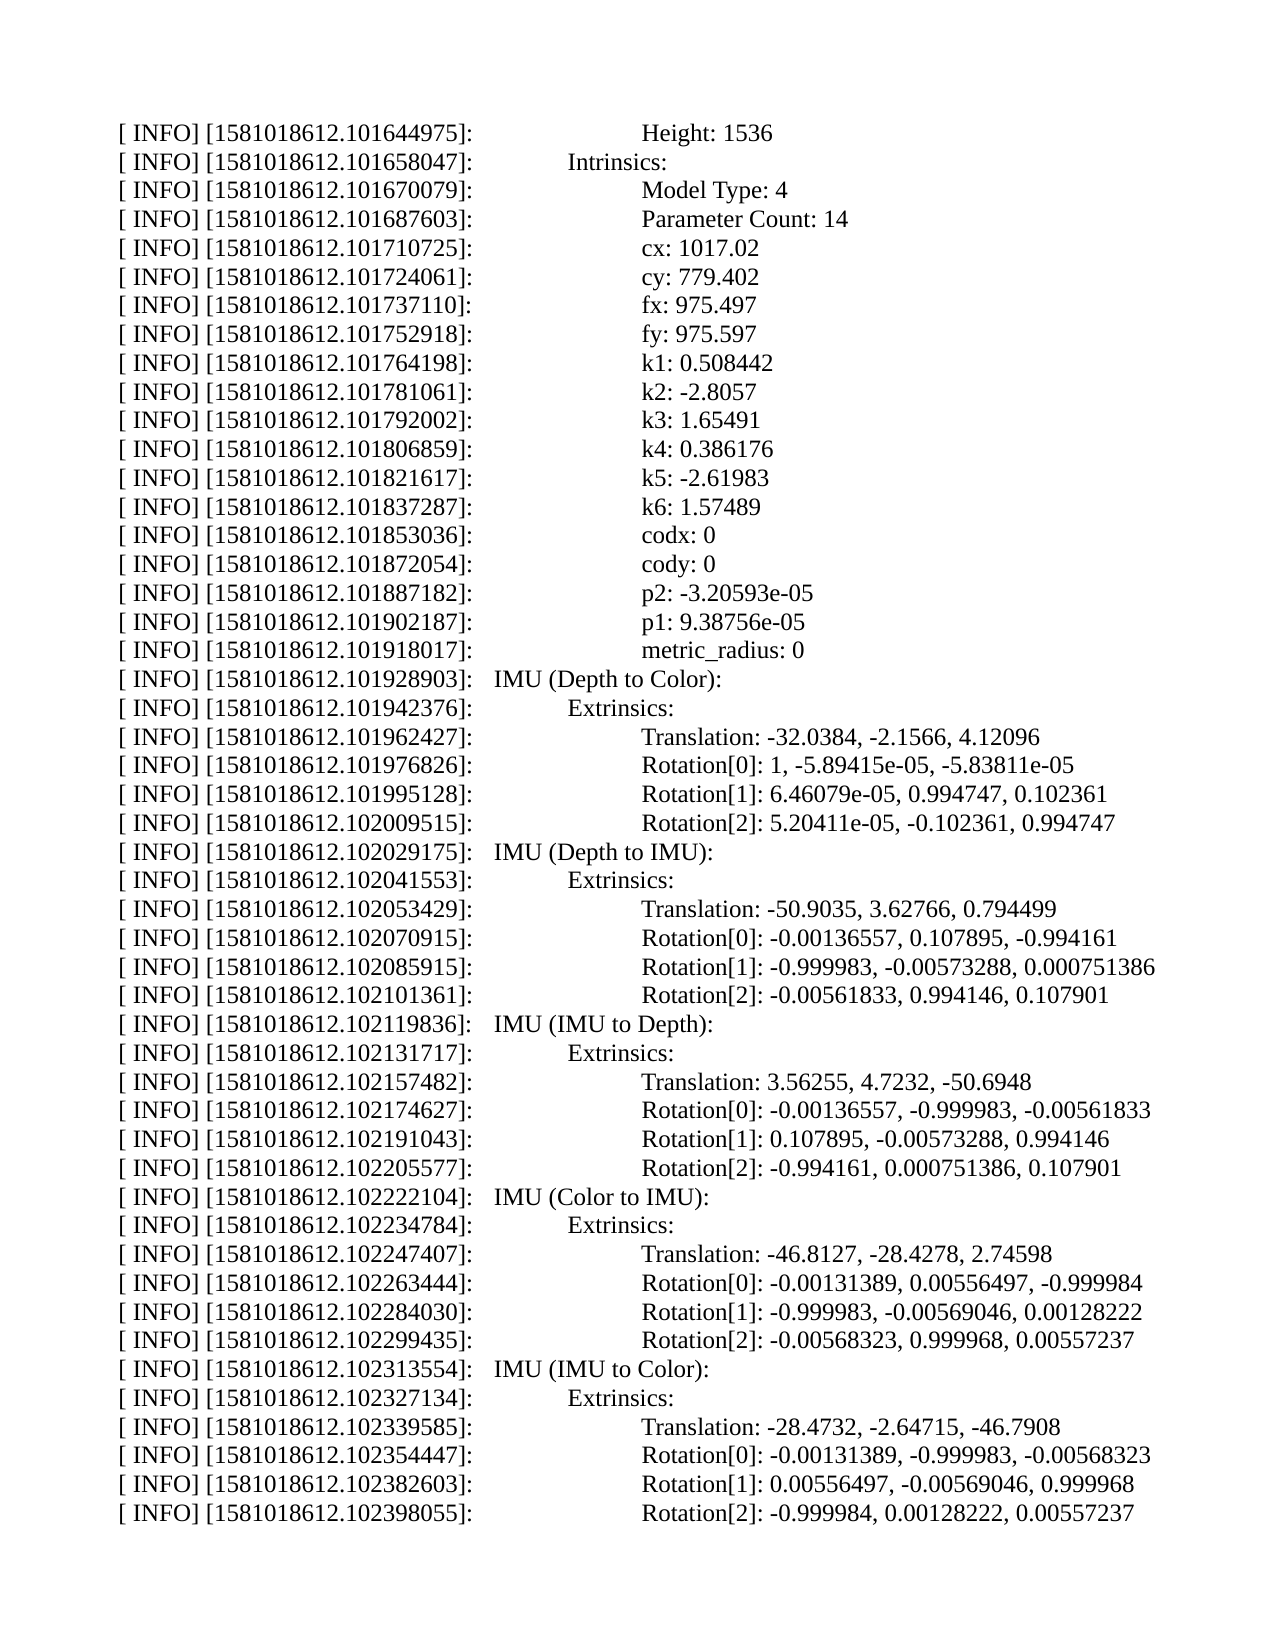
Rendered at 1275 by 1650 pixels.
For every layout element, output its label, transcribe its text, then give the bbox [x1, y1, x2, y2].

text [ INFO] [1581018612.102191043]: Rotation[1]: 0.107895, -0.00573288, 0.994146 [118, 1124, 1157, 1153]
text [ INFO] [1581018612.101837287]: k6: 1.57489 [118, 492, 1157, 521]
text [ INFO] [1581018612.102119836]: IMU (IMU to Depth): [118, 1009, 1157, 1038]
text [ INFO] [1581018612.101710725]: cx: 1017.02 [118, 233, 1157, 262]
text [ INFO] [1581018612.102313554]: IMU (IMU to Color): [118, 1354, 1157, 1383]
text [ INFO] [1581018612.101806859]: k4: 0.386176 [118, 434, 1157, 463]
text [ INFO] [1581018612.101887182]: p2: -3.20593e-05 [118, 578, 1157, 607]
text [ INFO] [1581018612.101752918]: fy: 975.597 [118, 319, 1157, 348]
text [ INFO] [1581018612.101872054]: cody: 0 [118, 549, 1157, 578]
text [ INFO] [1581018612.102354447]: Rotation[0]: -0.00131389, -0.999983, -0.00568323 [118, 1441, 1157, 1469]
text [ INFO] [1581018612.101644975]: Height: 1536 [118, 118, 1157, 147]
text [ INFO] [1581018612.101976826]: Rotation[0]: 1, -5.89415e-05, -5.83811e-05 [118, 751, 1157, 779]
text [ INFO] [1581018612.101781061]: k2: -2.8057 [118, 377, 1157, 406]
text [ INFO] [1581018612.102299435]: Rotation[2]: -0.00568323, 0.999968, 0.00557237 [118, 1326, 1157, 1354]
text [ INFO] [1581018612.102247407]: Translation: -46.8127, -28.4278, 2.74598 [118, 1239, 1157, 1268]
text [ INFO] [1581018612.102041553]: Extrinsics: [118, 866, 1157, 894]
text [ INFO] [1581018612.101853036]: codx: 0 [118, 521, 1157, 549]
text [ INFO] [1581018612.101902187]: p1: 9.38756e-05 [118, 607, 1157, 636]
text [ INFO] [1581018612.102205577]: Rotation[2]: -0.994161, 0.000751386, 0.107901 [118, 1153, 1157, 1182]
text [ INFO] [1581018612.102174627]: Rotation[0]: -0.00136557, -0.999983, -0.00561833 [118, 1096, 1157, 1124]
text [ INFO] [1581018612.102222104]: IMU (Color to IMU): [118, 1182, 1157, 1211]
text [ INFO] [1581018612.102157482]: Translation: 3.56255, 4.7232, -50.6948 [118, 1067, 1157, 1096]
text [ INFO] [1581018612.101737110]: fx: 975.497 [118, 291, 1157, 319]
text [ INFO] [1581018612.102070915]: Rotation[0]: -0.00136557, 0.107895, -0.994161 [118, 923, 1157, 952]
text [ INFO] [1581018612.101821617]: k5: -2.61983 [118, 463, 1157, 492]
text [ INFO] [1581018612.101942376]: Extrinsics: [118, 693, 1157, 722]
text [ INFO] [1581018612.102327134]: Extrinsics: [118, 1383, 1157, 1412]
text [ INFO] [1581018612.102101361]: Rotation[2]: -0.00561833, 0.994146, 0.107901 [118, 981, 1157, 1009]
text [ INFO] [1581018612.102053429]: Translation: -50.9035, 3.62766, 0.794499 [118, 894, 1157, 923]
text [ INFO] [1581018612.102131717]: Extrinsics: [118, 1038, 1157, 1067]
text [ INFO] [1581018612.102382603]: Rotation[1]: 0.00556497, -0.00569046, 0.999968 [118, 1469, 1157, 1498]
text [ INFO] [1581018612.101792002]: k3: 1.65491 [118, 406, 1157, 434]
text [ INFO] [1581018612.101928903]: IMU (Depth to Color): [118, 664, 1157, 693]
text [ INFO] [1581018612.101724061]: cy: 779.402 [118, 262, 1157, 291]
text [ INFO] [1581018612.102029175]: IMU (Depth to IMU): [118, 837, 1157, 866]
text [ INFO] [1581018612.101918017]: metric_radius: 0 [118, 636, 1157, 664]
text [ INFO] [1581018612.102339585]: Translation: -28.4732, -2.64715, -46.7908 [118, 1412, 1157, 1441]
text [ INFO] [1581018612.102284030]: Rotation[1]: -0.999983, -0.00569046, 0.00128222 [118, 1297, 1157, 1326]
text [ INFO] [1581018612.102085915]: Rotation[1]: -0.999983, -0.00573288, 0.000751386 [118, 952, 1157, 981]
text [ INFO] [1581018612.101995128]: Rotation[1]: 6.46079e-05, 0.994747, 0.102361 [118, 779, 1157, 808]
text [ INFO] [1581018612.102234784]: Extrinsics: [118, 1211, 1157, 1239]
text [ INFO] [1581018612.101658047]: Intrinsics: [118, 147, 1157, 176]
text [ INFO] [1581018612.101962427]: Translation: -32.0384, -2.1566, 4.12096 [118, 722, 1157, 751]
text [ INFO] [1581018612.101764198]: k1: 0.508442 [118, 348, 1157, 377]
text [ INFO] [1581018612.102398055]: Rotation[2]: -0.999984, 0.00128222, 0.00557237 [118, 1498, 1157, 1527]
text [ INFO] [1581018612.101670079]: Model Type: 4 [118, 176, 1157, 204]
text [ INFO] [1581018612.101687603]: Parameter Count: 14 [118, 204, 1157, 233]
text [ INFO] [1581018612.102009515]: Rotation[2]: 5.20411e-05, -0.102361, 0.994747 [118, 808, 1157, 837]
text [ INFO] [1581018612.102263444]: Rotation[0]: -0.00131389, 0.00556497, -0.999984 [118, 1268, 1157, 1297]
